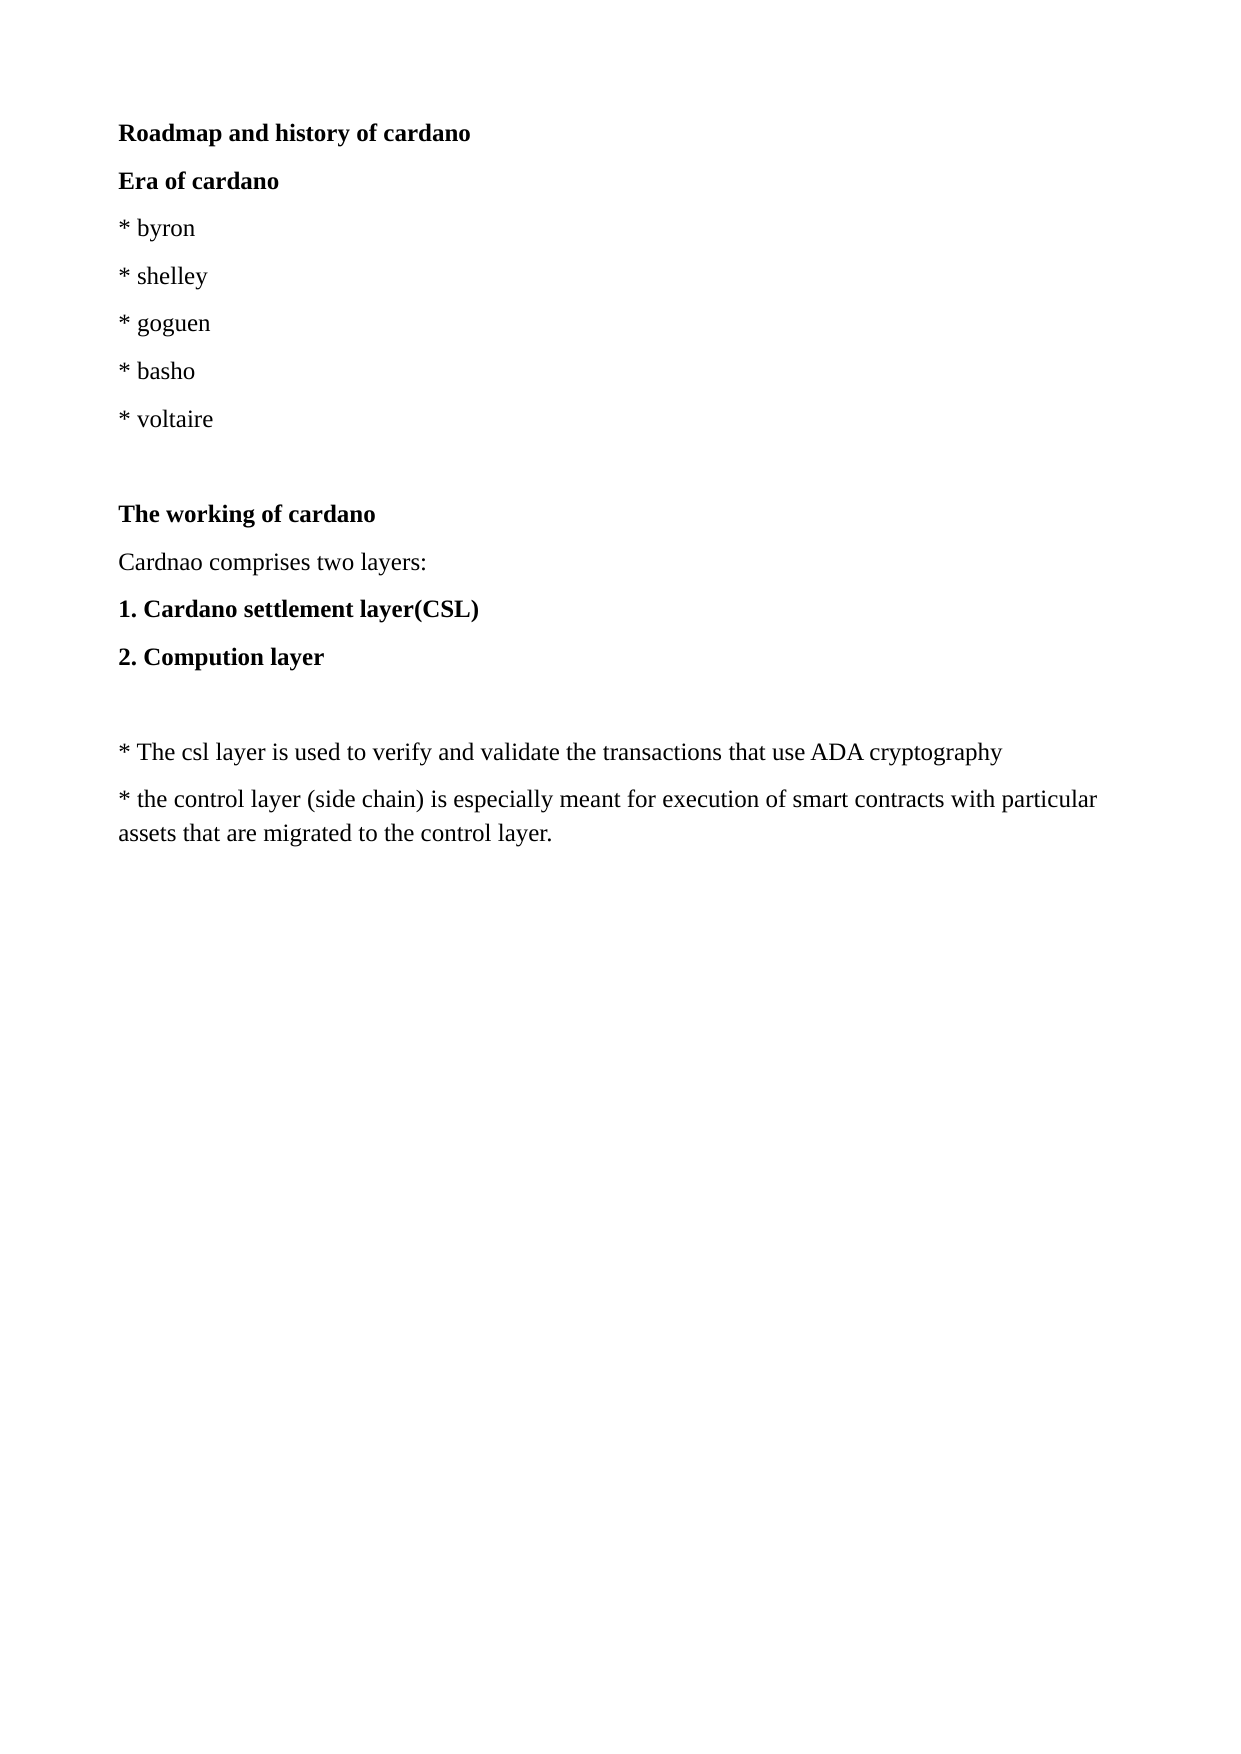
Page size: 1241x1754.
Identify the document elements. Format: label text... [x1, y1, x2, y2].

text The working of cardano [118, 499, 1122, 528]
text * byron [118, 213, 1122, 242]
text * shelley [118, 261, 1122, 290]
text 1. Cardano settlement layer(CSL) [118, 594, 1122, 623]
text Era of cardano [118, 166, 1122, 194]
text Cardnao comprises two layers: [118, 547, 1122, 575]
text * goguen [118, 308, 1122, 337]
text 2. Compution layer [118, 642, 1122, 671]
text * basho [118, 356, 1122, 385]
text Roadmap and history of cardano [118, 118, 1122, 147]
text * voltaire [118, 404, 1122, 432]
text * The csl layer is used to verify and validate the transactions that use ADA cryptography [118, 737, 1122, 766]
text * the control layer (side chain) is especially meant for execution of smart contracts with particular assets that are migrated to the control layer. [118, 784, 1122, 846]
